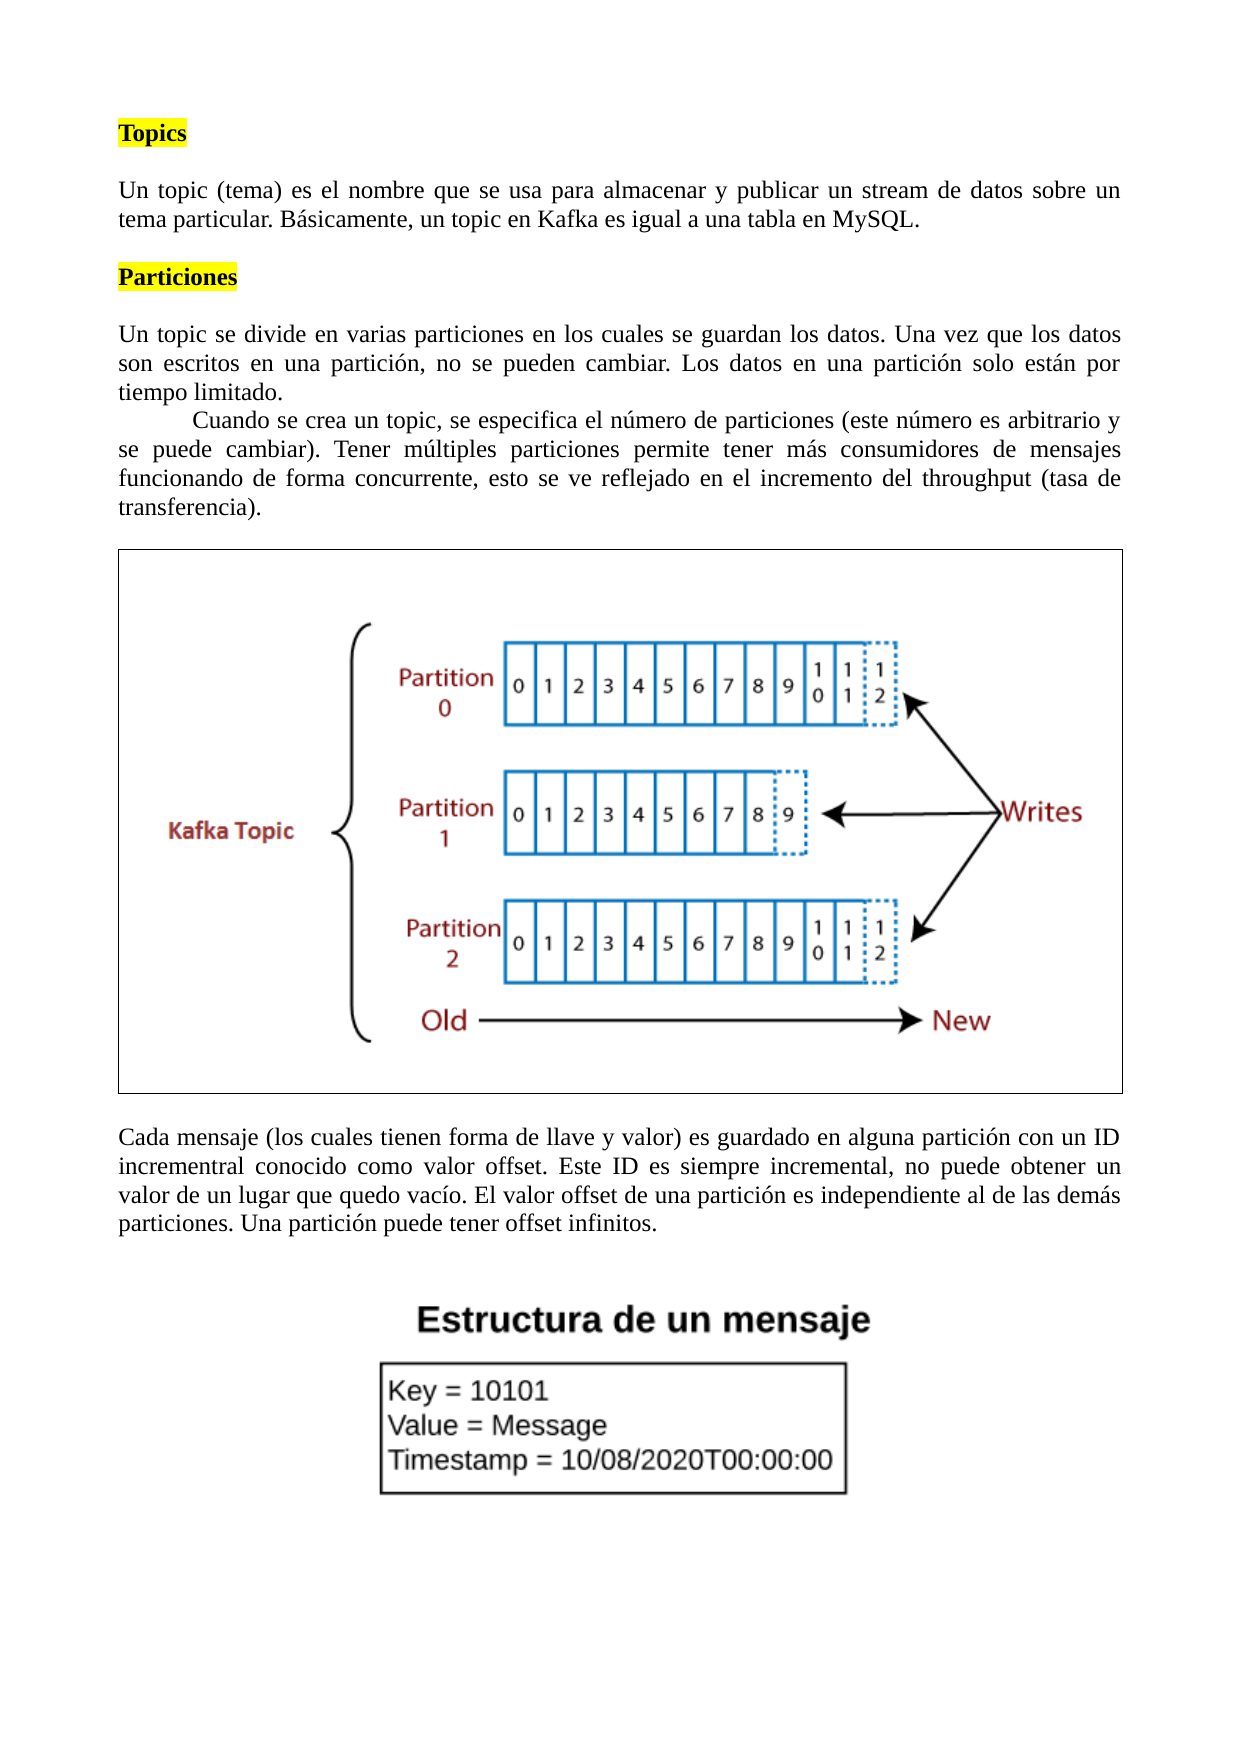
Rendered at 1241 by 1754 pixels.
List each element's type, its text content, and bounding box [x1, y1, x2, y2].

picture [121, 552, 1119, 1091]
text Cuando se crea un topic, se especifica el número de particiones (este número es arbitrario y se puede cambiar). Tener múltiples particiones permite tener más consumidores de mensajes funcionando de forma concurrente, esto se ve reflejado en el incremento del throughput (tasa de transferencia). [118, 406, 1122, 521]
text Particiones [118, 262, 1122, 291]
text Un topic se divide en varias particiones en los cuales se guardan los datos. Una vez que los datos son escritos en una partición, no se pueden cambiar. Los datos en una partición solo están por tiempo limitado. [118, 319, 1122, 406]
text Cada mensaje (los cuales tienen forma de llave y valor) es guardado en alguna partición con un ID incrementral conocido como valor offset. Este ID es siempre incremental, no puede obtener un valor de un lugar que quedo vacío. El valor offset de una partición es independiente al de las demás particiones. Una partición puede tener offset infinitos. [118, 1122, 1122, 1237]
text Topics [118, 118, 1122, 147]
picture [366, 1294, 874, 1511]
text Un topic (tema) es el nombre que se usa para almacenar y publicar un stream de datos sobre un tema particular. Básicamente, un topic en Kafka es igual a una tabla en MySQL. [118, 176, 1122, 233]
